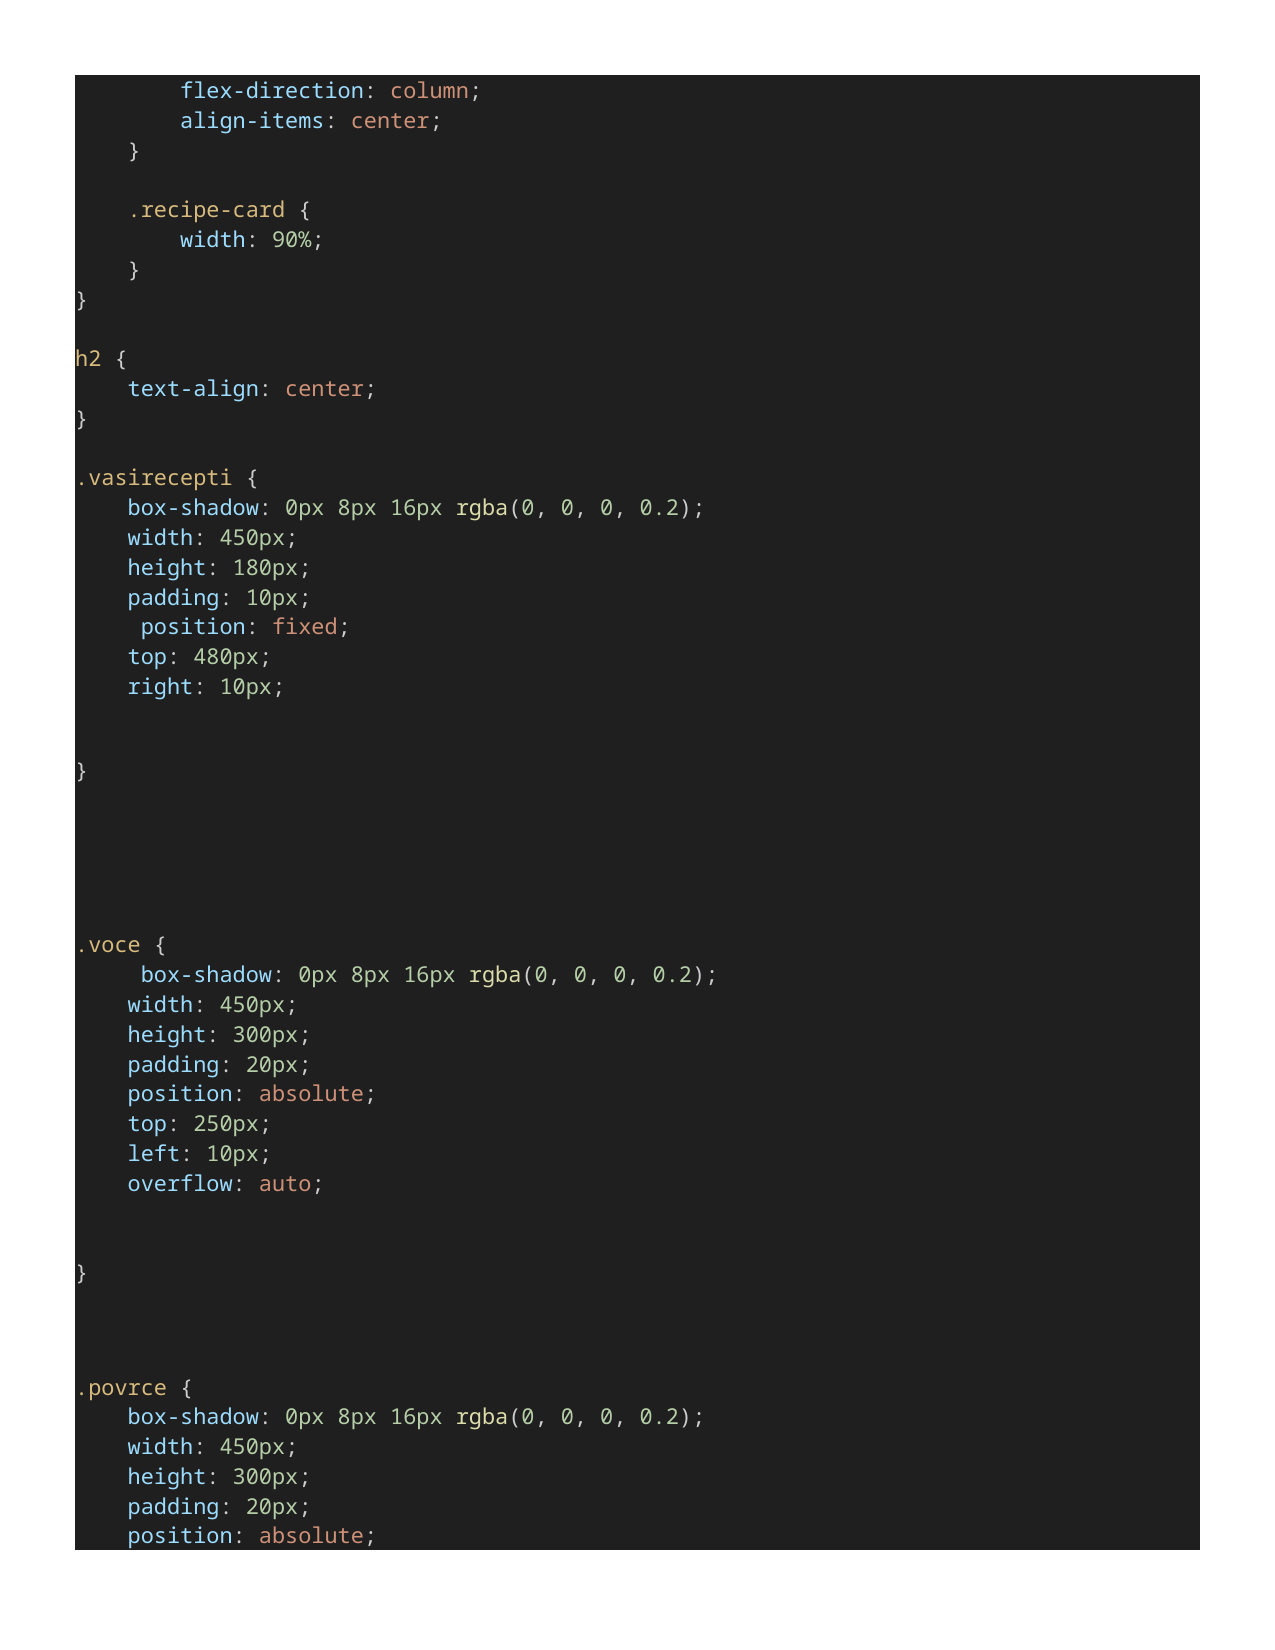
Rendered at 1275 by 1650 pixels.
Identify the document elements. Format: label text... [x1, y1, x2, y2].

text position: absolute; [75, 1078, 1200, 1108]
text text-align: center; [75, 373, 1200, 403]
text align-items: center; [75, 105, 1200, 134]
text } [75, 755, 1200, 785]
text } [75, 403, 1200, 432]
text height: 300px; [75, 1461, 1200, 1491]
text box-shadow: 0px 8px 16px rgba(0, 0, 0, 0.2); [75, 959, 1200, 989]
text top: 480px; [75, 641, 1200, 671]
text right: 10px; [75, 671, 1200, 701]
text } [75, 283, 1200, 313]
text box-shadow: 0px 8px 16px rgba(0, 0, 0, 0.2); [75, 1401, 1200, 1431]
text box-shadow: 0px 8px 16px rgba(0, 0, 0, 0.2); [75, 492, 1200, 522]
text } [75, 134, 1200, 164]
text height: 300px; [75, 1019, 1200, 1048]
text height: 180px; [75, 552, 1200, 581]
text width: 450px; [75, 522, 1200, 552]
text h2 { [75, 343, 1200, 373]
text width: 450px; [75, 989, 1200, 1019]
text position: absolute; [75, 1520, 1200, 1550]
text padding: 20px; [75, 1491, 1200, 1520]
text width: 90%; [75, 224, 1200, 254]
text overflow: auto; [75, 1168, 1200, 1197]
text padding: 20px; [75, 1048, 1200, 1078]
text padding: 10px; [75, 581, 1200, 611]
text top: 250px; [75, 1108, 1200, 1138]
text .voce { [75, 929, 1200, 959]
text } [75, 254, 1200, 283]
text position: fixed; [75, 611, 1200, 641]
text } [75, 1257, 1200, 1287]
text flex-direction: column; [75, 75, 1200, 105]
text .povrce { [75, 1371, 1200, 1401]
text .vasirecepti { [75, 462, 1200, 492]
text left: 10px; [75, 1138, 1200, 1168]
text .recipe-card { [75, 194, 1200, 224]
text width: 450px; [75, 1431, 1200, 1461]
